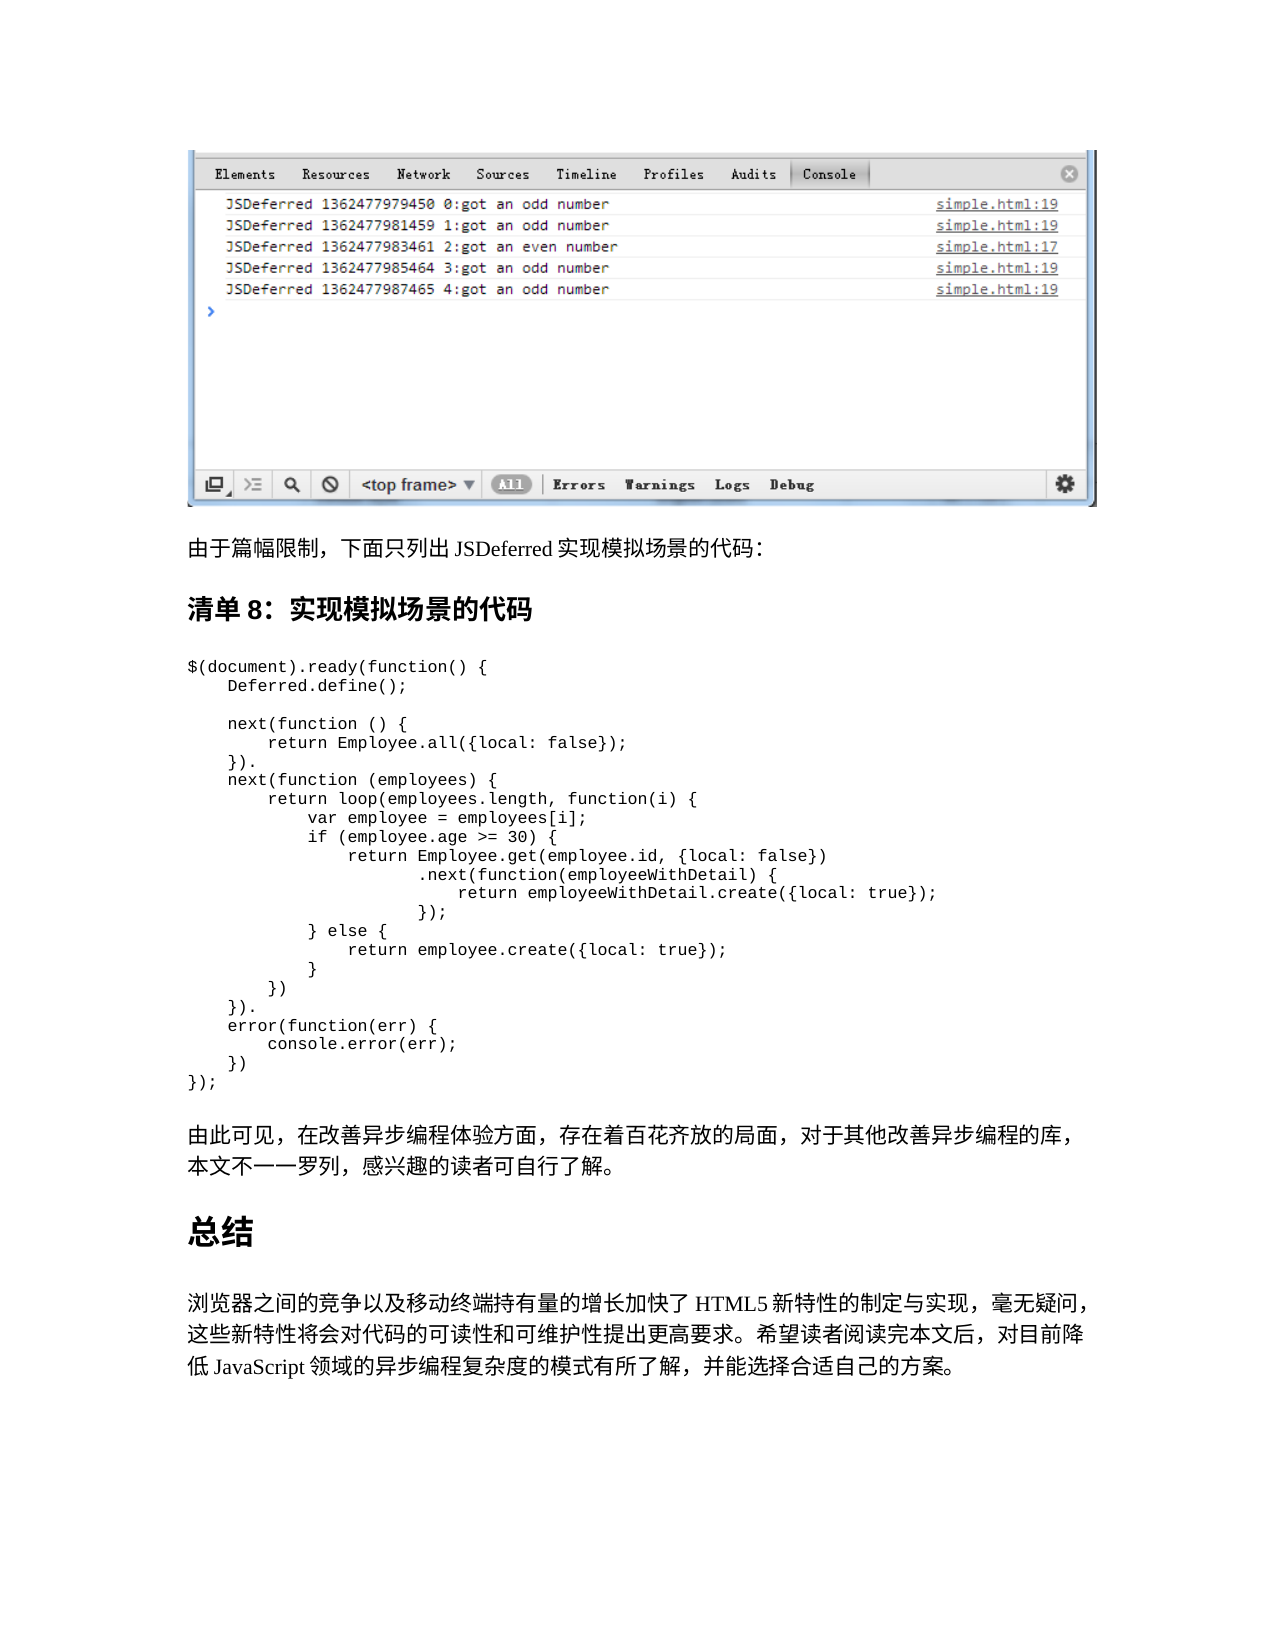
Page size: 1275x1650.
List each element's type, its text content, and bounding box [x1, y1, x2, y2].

text var employee = employees[i]; [187, 810, 1097, 828]
subtitle 清单8：实现模拟场景的代码 [187, 588, 1097, 627]
text }); [187, 1074, 1097, 1092]
text 由于篇幅限制，下面只列出JSDeferred实现模拟场景的代码： [187, 531, 1097, 563]
text console.error(err); [187, 1036, 1097, 1055]
text } else { [187, 923, 1097, 942]
text error(function(err) { [187, 1017, 1097, 1036]
text next(function () { [187, 715, 1097, 734]
text return employeeWithDetail.create({local: true}); [187, 885, 1097, 904]
text return Employee.all({local: false}); [187, 734, 1097, 753]
text 由此可见，在改善异步编程体验方面，存在着百花齐放的局面，对于其他改善异步编程的库，本文不一一罗列，感兴趣的读者可自行了解。 [187, 1118, 1097, 1181]
text $(document).ready(function() { [187, 659, 1097, 678]
text }). [187, 753, 1097, 772]
text return loop(employees.length, function(i) { [187, 791, 1097, 810]
text }). [187, 998, 1097, 1017]
text 浏览器之间的竞争以及移动终端持有量的增长加快了HTML5新特性的制定与实现，毫无疑问，这些新特性将会对代码的可读性和可维护性提出更高要求。希望读者阅读完本文后，对目前降低JavaScript领域的异步编程复杂度的模式有所了解，并能选择合适自己的方案。 [187, 1286, 1097, 1381]
text } [187, 961, 1097, 979]
text }) [187, 979, 1097, 998]
text Deferred.define(); [187, 678, 1097, 697]
text }); [187, 904, 1097, 923]
text .next(function(employeeWithDetail) { [187, 866, 1097, 885]
text next(function (employees) { [187, 772, 1097, 791]
subtitle 总结 [187, 1206, 1097, 1254]
text return Employee.get(employee.id, {local: false}) [187, 847, 1097, 866]
picture [187, 150, 1097, 507]
text if (employee.age >= 30) { [187, 828, 1097, 847]
text return employee.create({local: true}); [187, 942, 1097, 961]
text }) [187, 1055, 1097, 1074]
